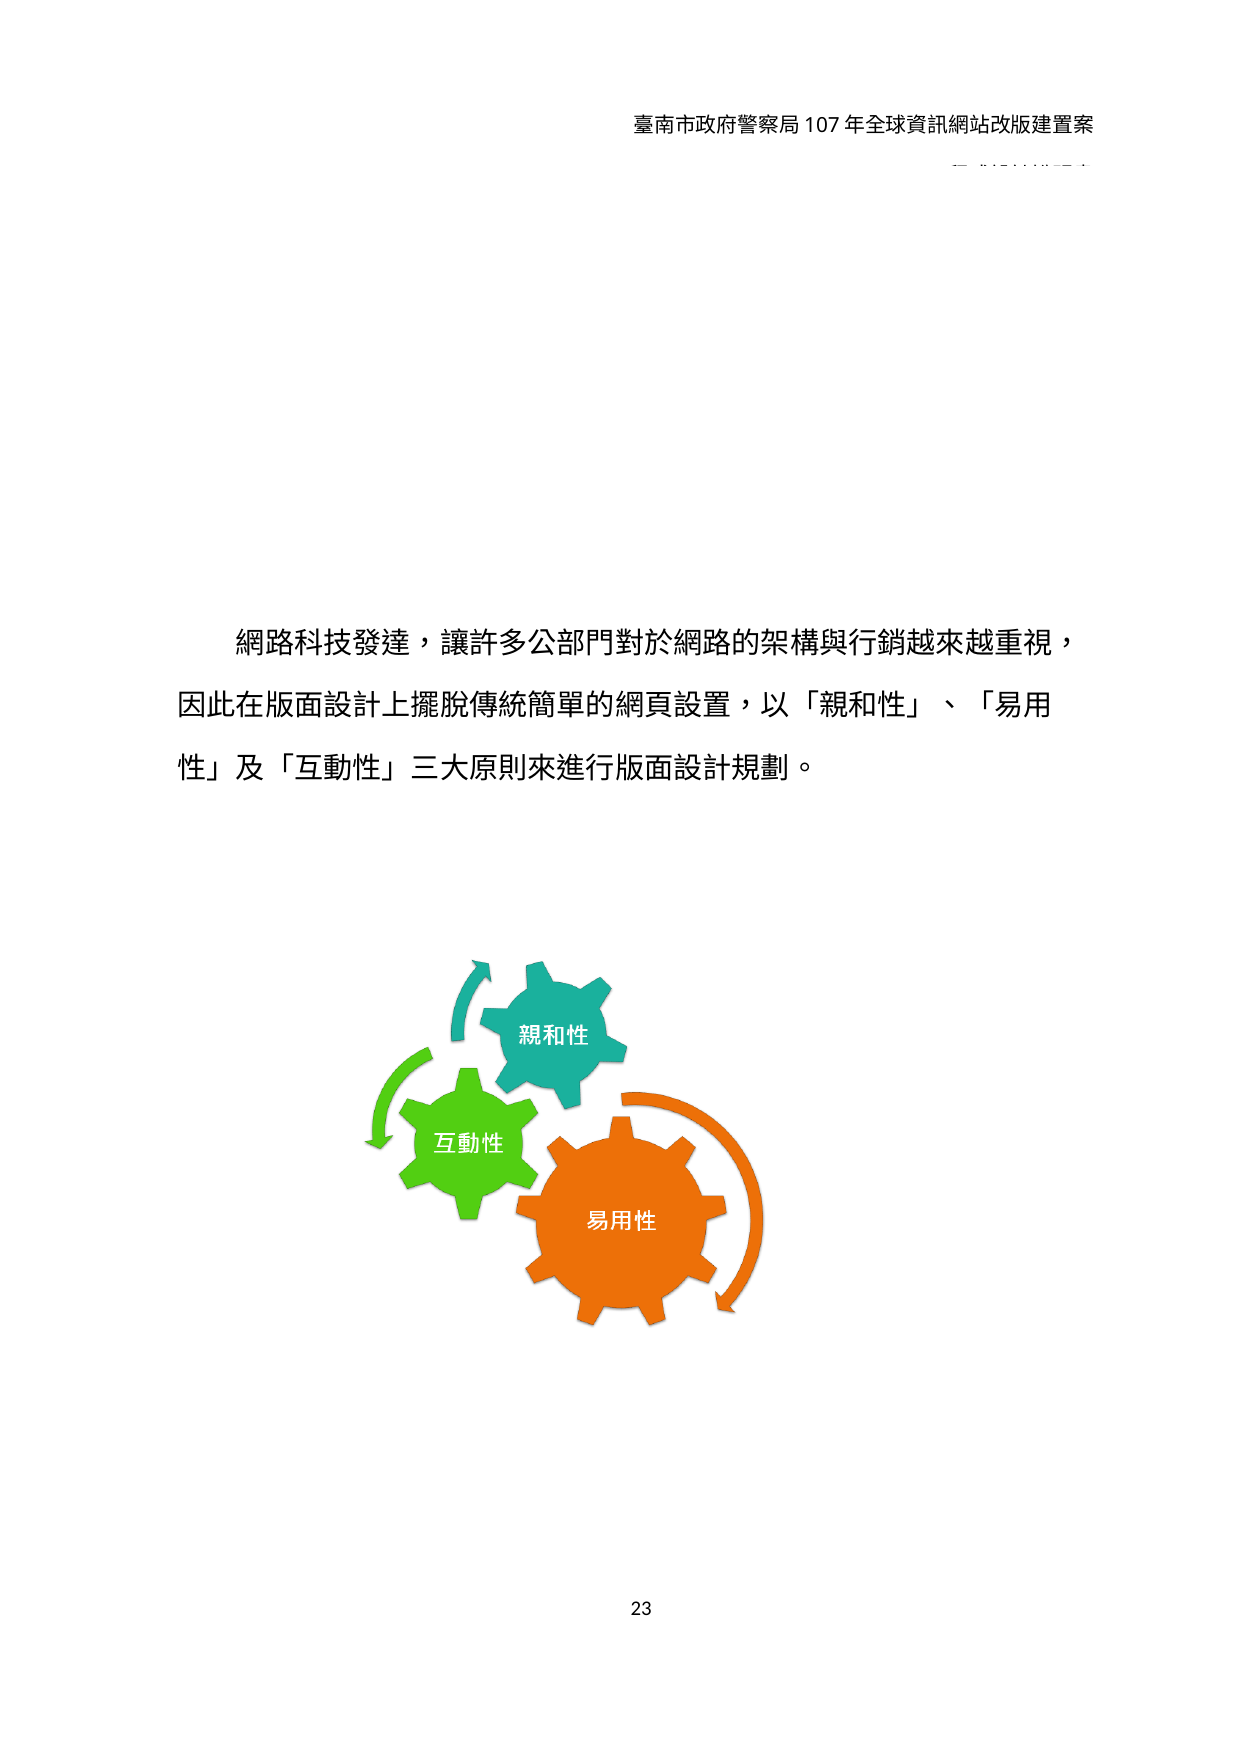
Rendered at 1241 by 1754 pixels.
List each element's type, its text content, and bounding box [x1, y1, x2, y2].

text 網路科技發達，讓許多公部門對於網路的架構與行銷越來越重視，因此在版面設計上擺脫傳統簡單的網頁設置，以「親和性」、「易用性」及「互動性」三大原則來進行版面設計規劃。 [177, 599, 1063, 786]
